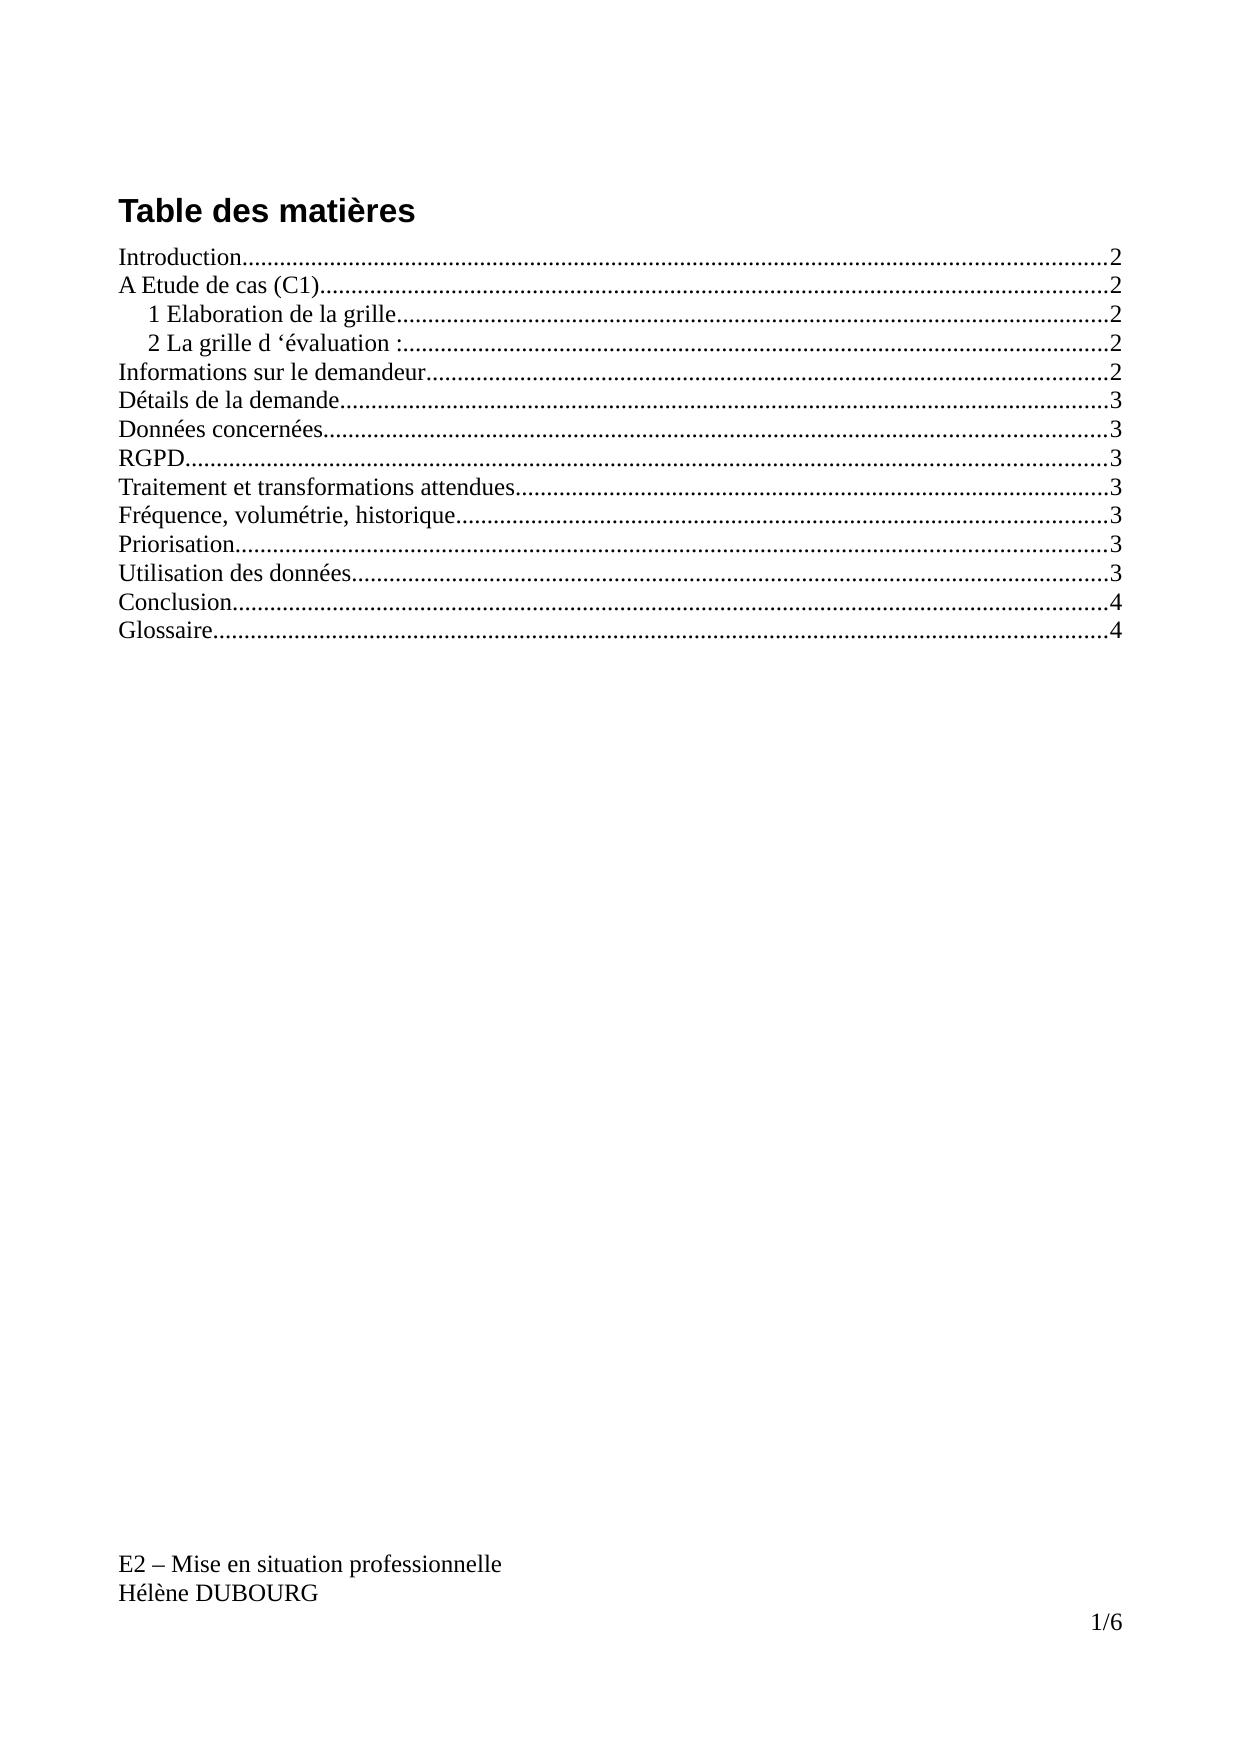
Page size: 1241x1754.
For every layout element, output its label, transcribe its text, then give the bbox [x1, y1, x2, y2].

text Données concernées 3 [118, 414, 1122, 443]
text A Etude de cas (C1) 2 [118, 270, 1122, 299]
text Utilisation des données 3 [118, 558, 1122, 587]
text Traitement et transformations attendues 3 [118, 472, 1122, 500]
text Informations sur le demandeur 2 [118, 357, 1122, 385]
text Fréquence, volumétrie, historique 3 [118, 500, 1122, 529]
text Glossaire 4 [118, 615, 1122, 644]
text Conclusion 4 [118, 587, 1122, 615]
text RGPD 3 [118, 443, 1122, 472]
text 2 La grille d ‘évaluation : 2 [148, 328, 1122, 357]
text Détails de la demande 3 [118, 385, 1122, 414]
text 1 Elaboration de la grille 2 [148, 299, 1122, 328]
text Priorisation 3 [118, 529, 1122, 558]
subtitle Table des matières [118, 191, 1122, 229]
text Introduction 2 [118, 242, 1122, 270]
